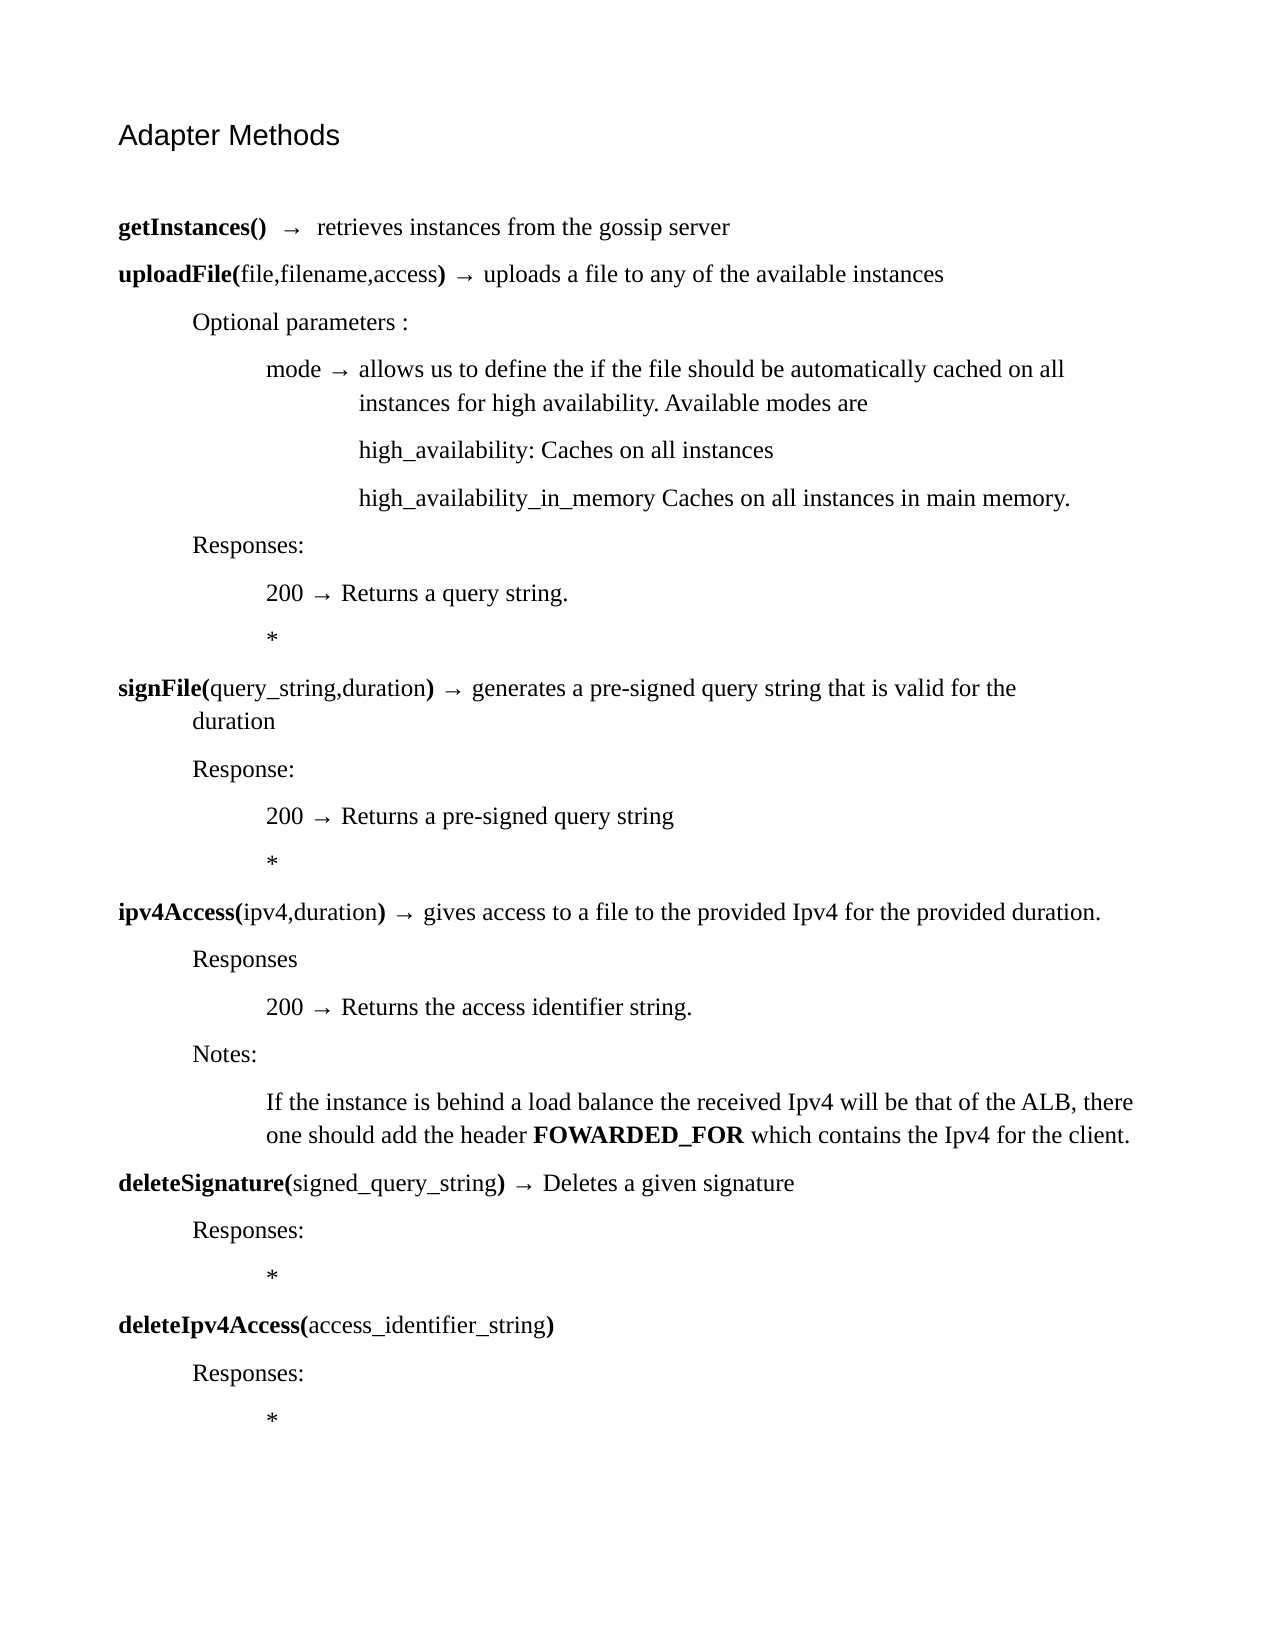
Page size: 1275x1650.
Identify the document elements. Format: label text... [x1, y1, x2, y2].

text signFile(query_string,duration) → generates a pre-signed query string that is valid for the duration [118, 673, 1157, 735]
text high_availability: Caches on all instances [118, 435, 1157, 464]
text * [118, 1406, 1157, 1434]
text If the instance is behind a load balance the received Ipv4 will be that of the ALB, there one should add the header FOWARDED_FOR which contains the Ipv4 for the client. [118, 1087, 1157, 1149]
text ipv4Access(ipv4,duration) → gives access to a file to the provided Ipv4 for the provided duration. [118, 897, 1157, 925]
text Optional parameters : [118, 307, 1157, 336]
text deleteIpv4Access(access_identifier_string) [118, 1311, 1157, 1339]
text uploadFile(file,filename,access) → uploads a file to any of the available instances [118, 259, 1157, 288]
text 200 → Returns the access identifier string. [118, 992, 1157, 1021]
text 200 → Returns a query string. [118, 578, 1157, 607]
text mode → allows us to define the if the file should be automatically cached on all instances for high availability. Available modes are [118, 354, 1157, 416]
text Responses [118, 944, 1157, 973]
text deleteSignature(signed_query_string) → Deletes a given signature [118, 1168, 1157, 1196]
text 200 → Returns a pre-signed query string [118, 801, 1157, 830]
text Responses: [118, 1215, 1157, 1244]
text Response: [118, 754, 1157, 783]
text * [118, 1263, 1157, 1292]
text getInstances() → retrieves instances from the gossip server [118, 212, 1157, 241]
subtitle Adapter Methods [118, 118, 1157, 152]
text Notes: [118, 1039, 1157, 1068]
text Responses: [118, 1358, 1157, 1387]
text Responses: [118, 530, 1157, 559]
text * [118, 849, 1157, 878]
text * [118, 626, 1157, 654]
text high_availability_in_memory Caches on all instances in main memory. [118, 483, 1157, 512]
